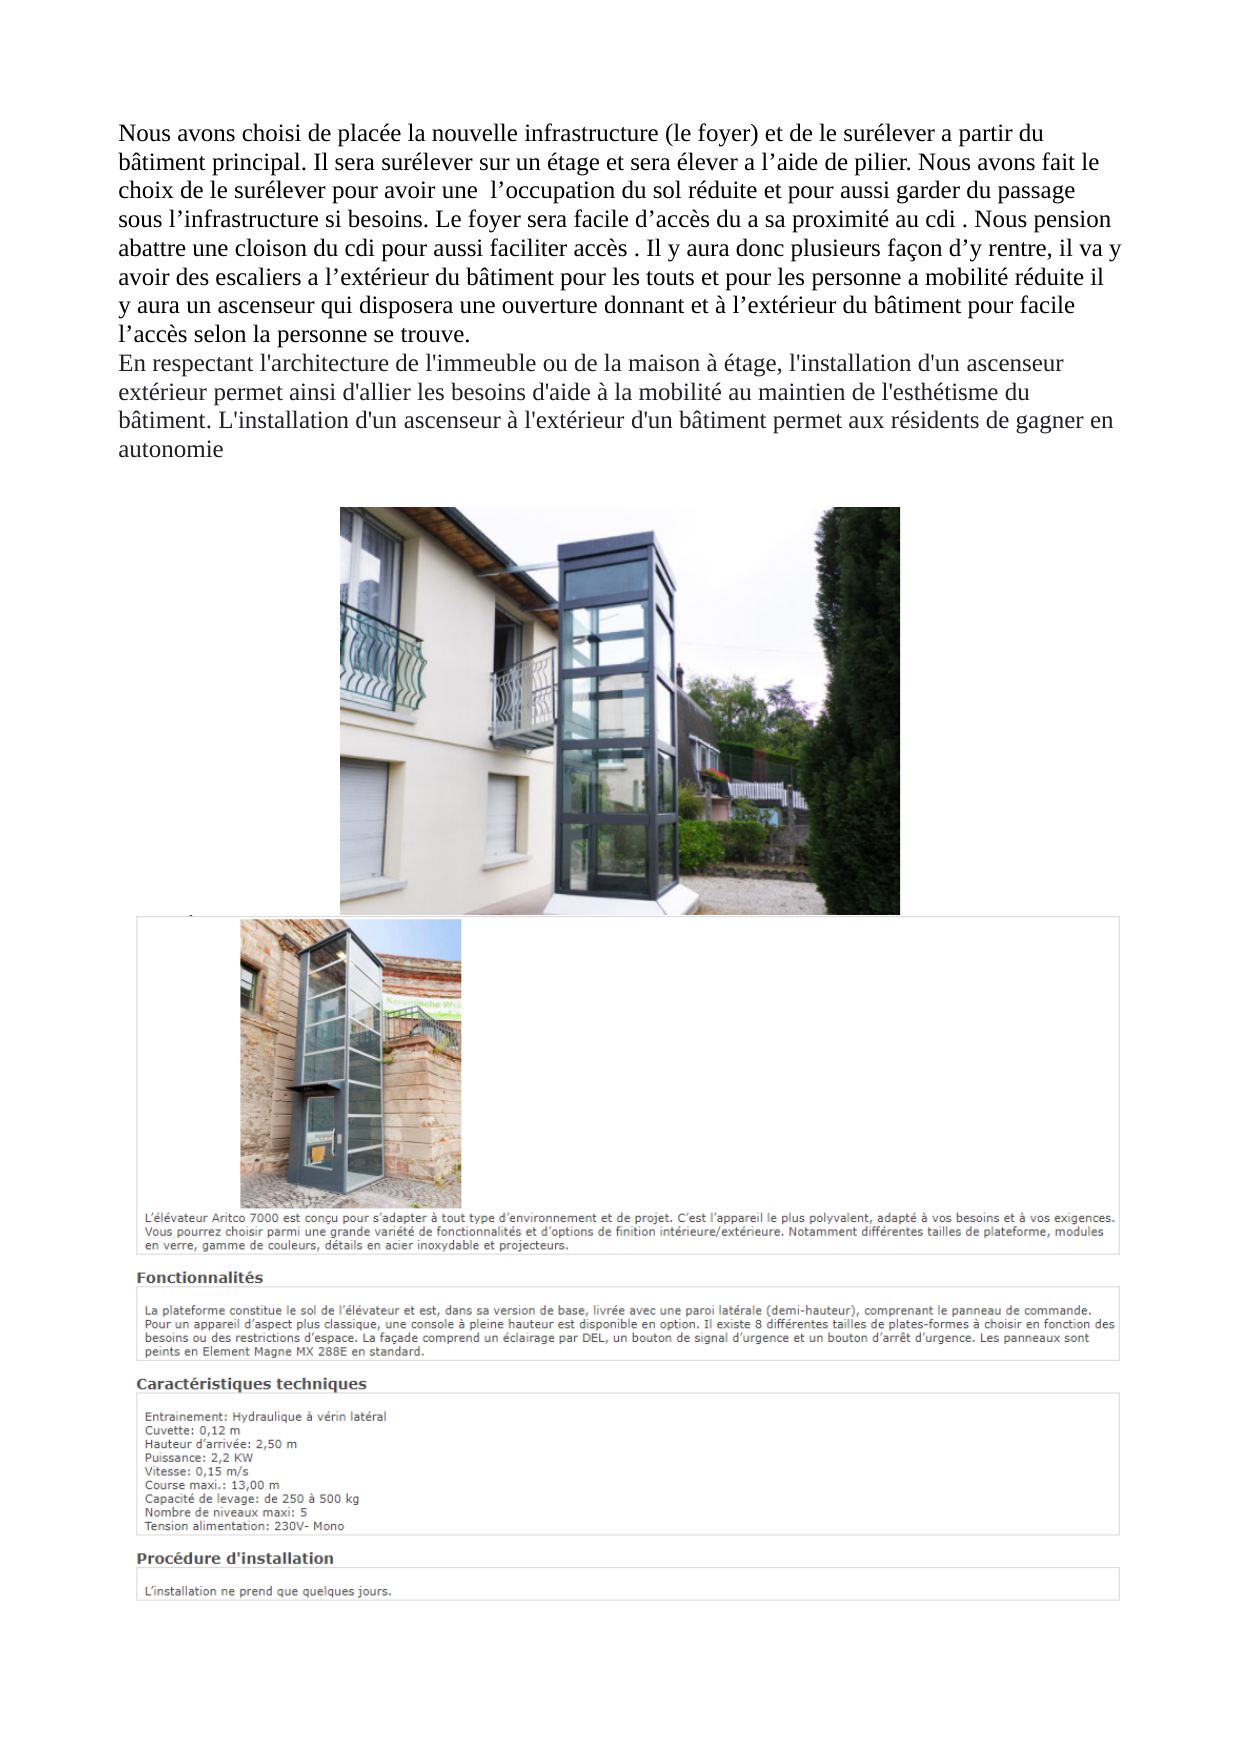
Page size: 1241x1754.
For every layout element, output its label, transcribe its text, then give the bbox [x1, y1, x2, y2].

text Nous avons choisi de placée la nouvelle infrastructure (le foyer) et de le surélever a partir du bâtiment principal. Il sera surélever sur un étage et sera élever a l’aide de pilier. Nous avons fait le choix de le surélever pour avoir une l’occupation du sol réduite et pour aussi garder du passage sous l’infrastructure si besoins. Le foyer sera facile d’accès du a sa proximité au cdi . Nous pension abattre une cloison du cdi pour aussi faciliter accès . Il y aura donc plusieurs façon d’y rentre, il va y avoir des escaliers a l’extérieur du bâtiment pour les touts et pour les personne a mobilité réduite il y aura un ascenseur qui disposera une ouverture donnant et à l’extérieur du bâtiment pour facile l’accès selon la personne se trouve. [118, 118, 1122, 348]
text En respectant l'architecture de l'immeuble ou de la maison à étage, l'installation d'un ascenseur extérieur permet ainsi d'allier les besoins d'aide à la mobilité au maintien de l'esthétisme du bâtiment. L'installation d'un ascenseur à l'extérieur d'un bâtiment permet aux résidents de gagner en autonomie [118, 348, 1122, 463]
